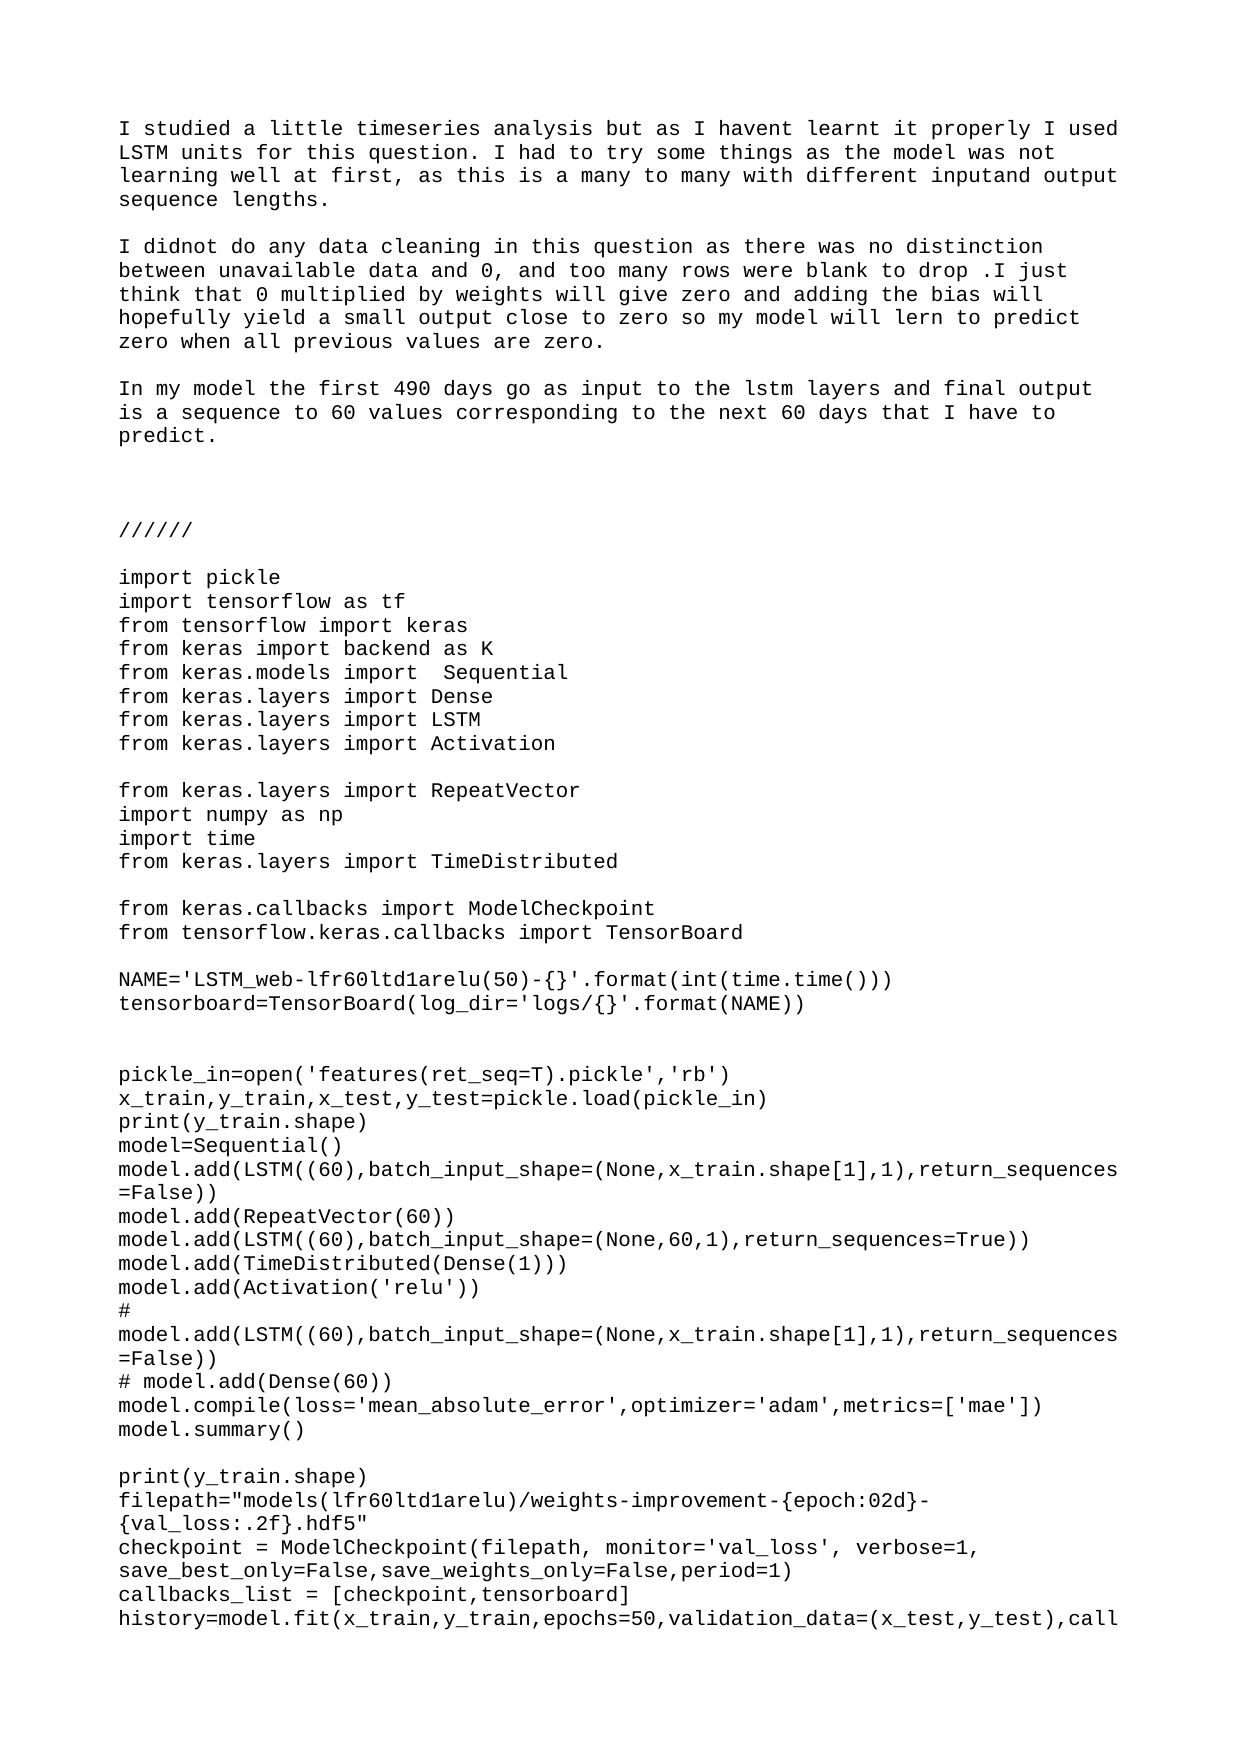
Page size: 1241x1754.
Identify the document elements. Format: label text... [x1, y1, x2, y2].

text I studied a little timeseries analysis but as I havent learnt it properly I used LSTM units for this question. I had to try some things as the model was not learning well at first, as this is a many to many with different inputand output sequence lengths. [118, 118, 1122, 213]
text from tensorflow import keras [118, 615, 1122, 638]
text model.add(RepeatVector(60)) [118, 1206, 1122, 1229]
text In my model the first 490 days go as input to the lstm layers and final output is a sequence to 60 values corresponding to the next 60 days that I have to predict. [118, 378, 1122, 449]
text NAME='LSTM_web-lfr60ltd1arelu(50)-{}'.format(int(time.time())) [118, 969, 1122, 993]
text # model.add(Dense(60)) [118, 1371, 1122, 1395]
text import numpy as np [118, 804, 1122, 827]
text model.compile(loss='mean_absolute_error',optimizer='adam',metrics=['mae']) [118, 1395, 1122, 1419]
text print(y_train.shape) [118, 1466, 1122, 1489]
text model.summary() [118, 1419, 1122, 1442]
text from keras.models import Sequential [118, 662, 1122, 686]
text from keras.layers import Dense [118, 686, 1122, 709]
text callbacks_list = [checkpoint,tensorboard] [118, 1584, 1122, 1608]
text checkpoint = ModelCheckpoint(filepath, monitor='val_loss', verbose=1, save_best_only=False,save_weights_only=False,period=1) [118, 1537, 1122, 1584]
text import time [118, 827, 1122, 851]
text filepath="models(lfr60ltd1arelu)/weights-improvement-{epoch:02d}-{val_loss:.2f}.hdf5" [118, 1489, 1122, 1537]
text import tensorflow as tf [118, 591, 1122, 615]
text history=model.fit(x_train,y_train,epochs=50,validation_data=(x_test,y_test),call [118, 1608, 1122, 1631]
text x_train,y_train,x_test,y_test=pickle.load(pickle_in) [118, 1088, 1122, 1111]
text from keras.callbacks import ModelCheckpoint [118, 898, 1122, 922]
text # model.add(LSTM((60),batch_input_shape=(None,x_train.shape[1],1),return_sequences=False)) [118, 1300, 1122, 1371]
text from tensorflow.keras.callbacks import TensorBoard [118, 922, 1122, 946]
text model.add(LSTM((60),batch_input_shape=(None,x_train.shape[1],1),return_sequences=False)) [118, 1158, 1122, 1206]
text model.add(TimeDistributed(Dense(1))) [118, 1253, 1122, 1277]
text ////// [118, 520, 1122, 544]
text from keras.layers import TimeDistributed [118, 851, 1122, 875]
text tensorboard=TensorBoard(log_dir='logs/{}'.format(NAME)) [118, 993, 1122, 1017]
text from keras.layers import LSTM [118, 709, 1122, 733]
text from keras.layers import RepeatVector [118, 780, 1122, 804]
text import pickle [118, 567, 1122, 591]
text from keras import backend as K [118, 638, 1122, 662]
text I didnot do any data cleaning in this question as there was no distinction between unavailable data and 0, and too many rows were blank to drop .I just think that 0 multiplied by weights will give zero and adding the bias will hopefully yield a small output close to zero so my model will lern to predict zero when all previous values are zero. [118, 236, 1122, 354]
text model.add(LSTM((60),batch_input_shape=(None,60,1),return_sequences=True)) [118, 1229, 1122, 1253]
text from keras.layers import Activation [118, 733, 1122, 757]
text model=Sequential() [118, 1135, 1122, 1158]
text pickle_in=open('features(ret_seq=T).pickle','rb') [118, 1064, 1122, 1088]
text model.add(Activation('relu')) [118, 1277, 1122, 1300]
text print(y_train.shape) [118, 1111, 1122, 1135]
